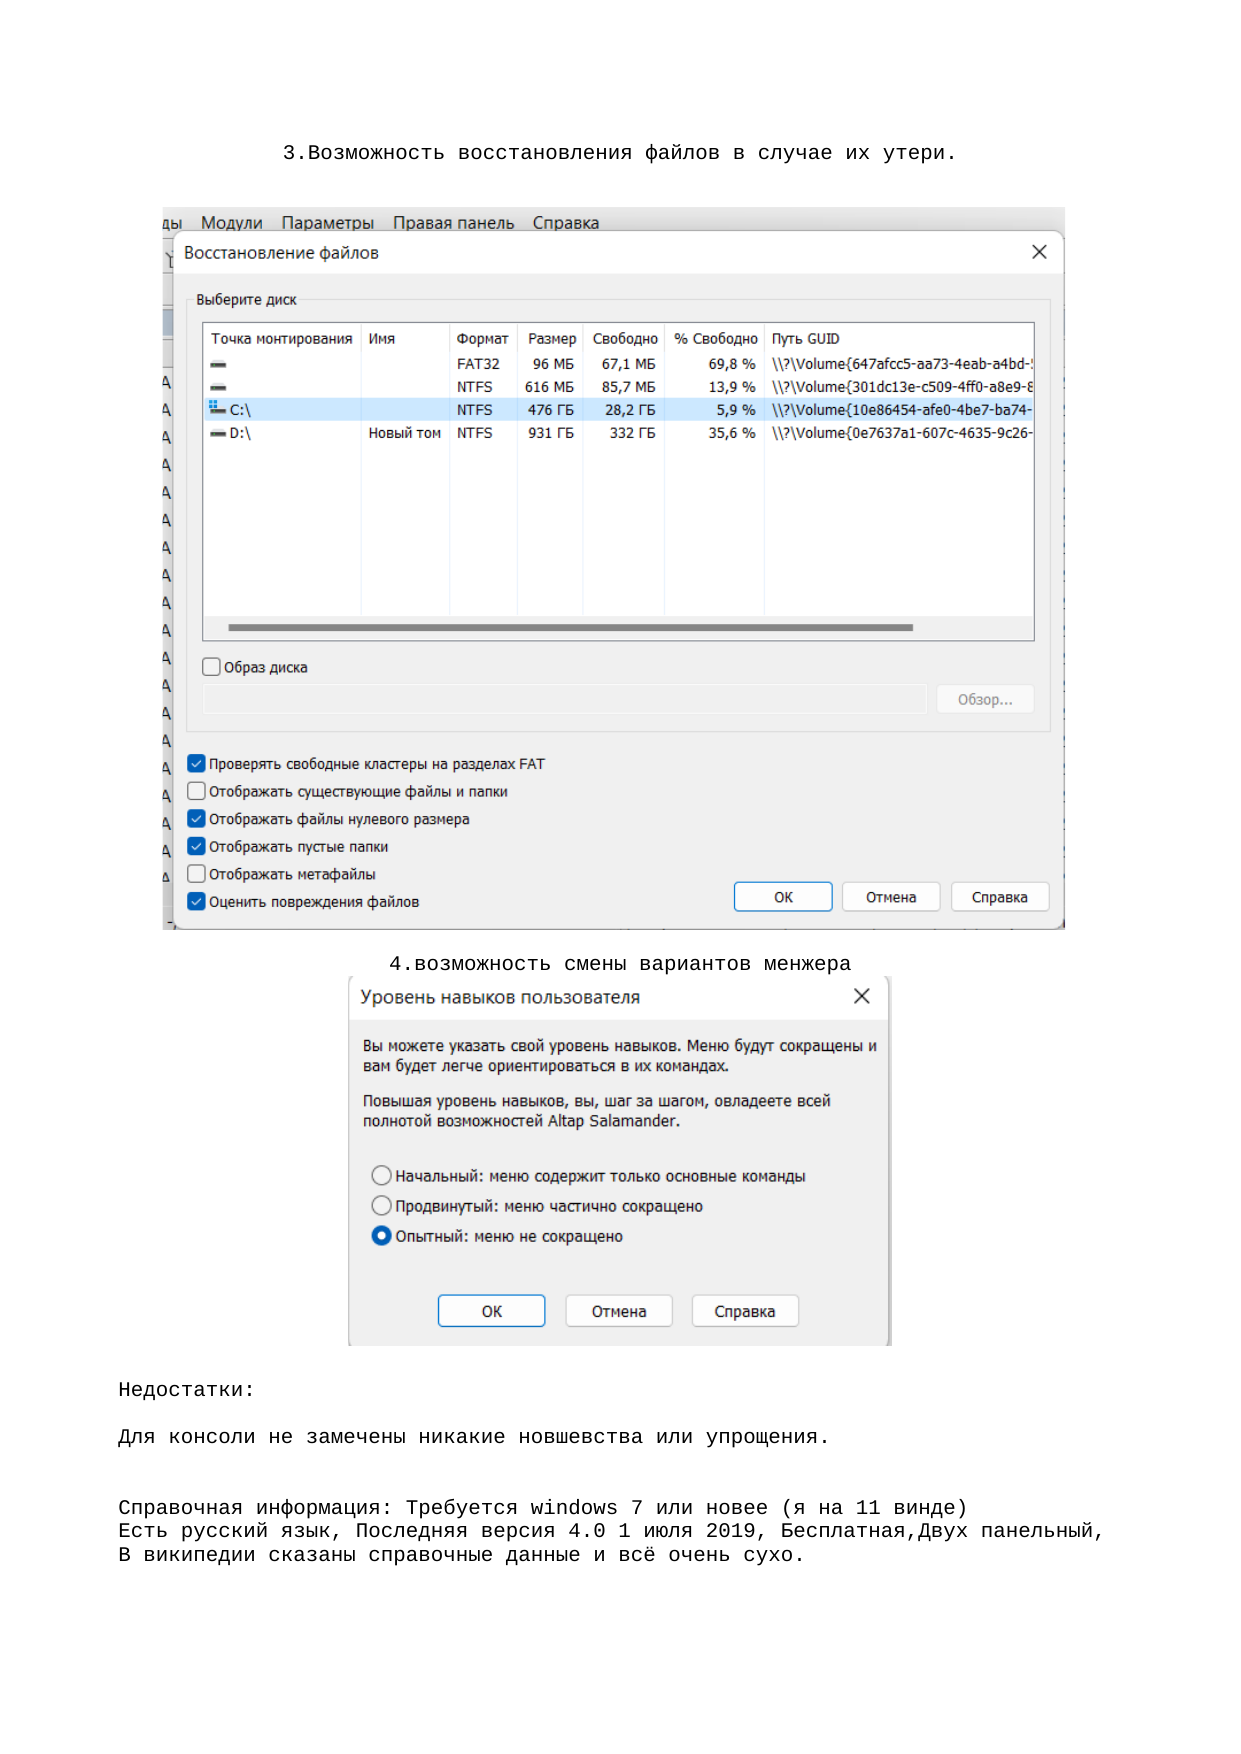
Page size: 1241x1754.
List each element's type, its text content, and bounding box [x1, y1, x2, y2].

text Недостатки: Для консоли не замечены никакие новшевства или упрощения. Справочная информация: Требуется windows 7 или новее (я на 11 винде) Есть русский язык, Последняя версия 4.0 1 июля 2019, Бесплатная,Двух панельный, В википедии сказаны справочные данные и всё очень сухо. [118, 1378, 1122, 1615]
text 3.Возможность восстановления файлов в случае их утери. 4.возможность смены вариантов менжера [118, 118, 1122, 977]
picture [162, 207, 1066, 930]
picture [348, 976, 892, 1346]
